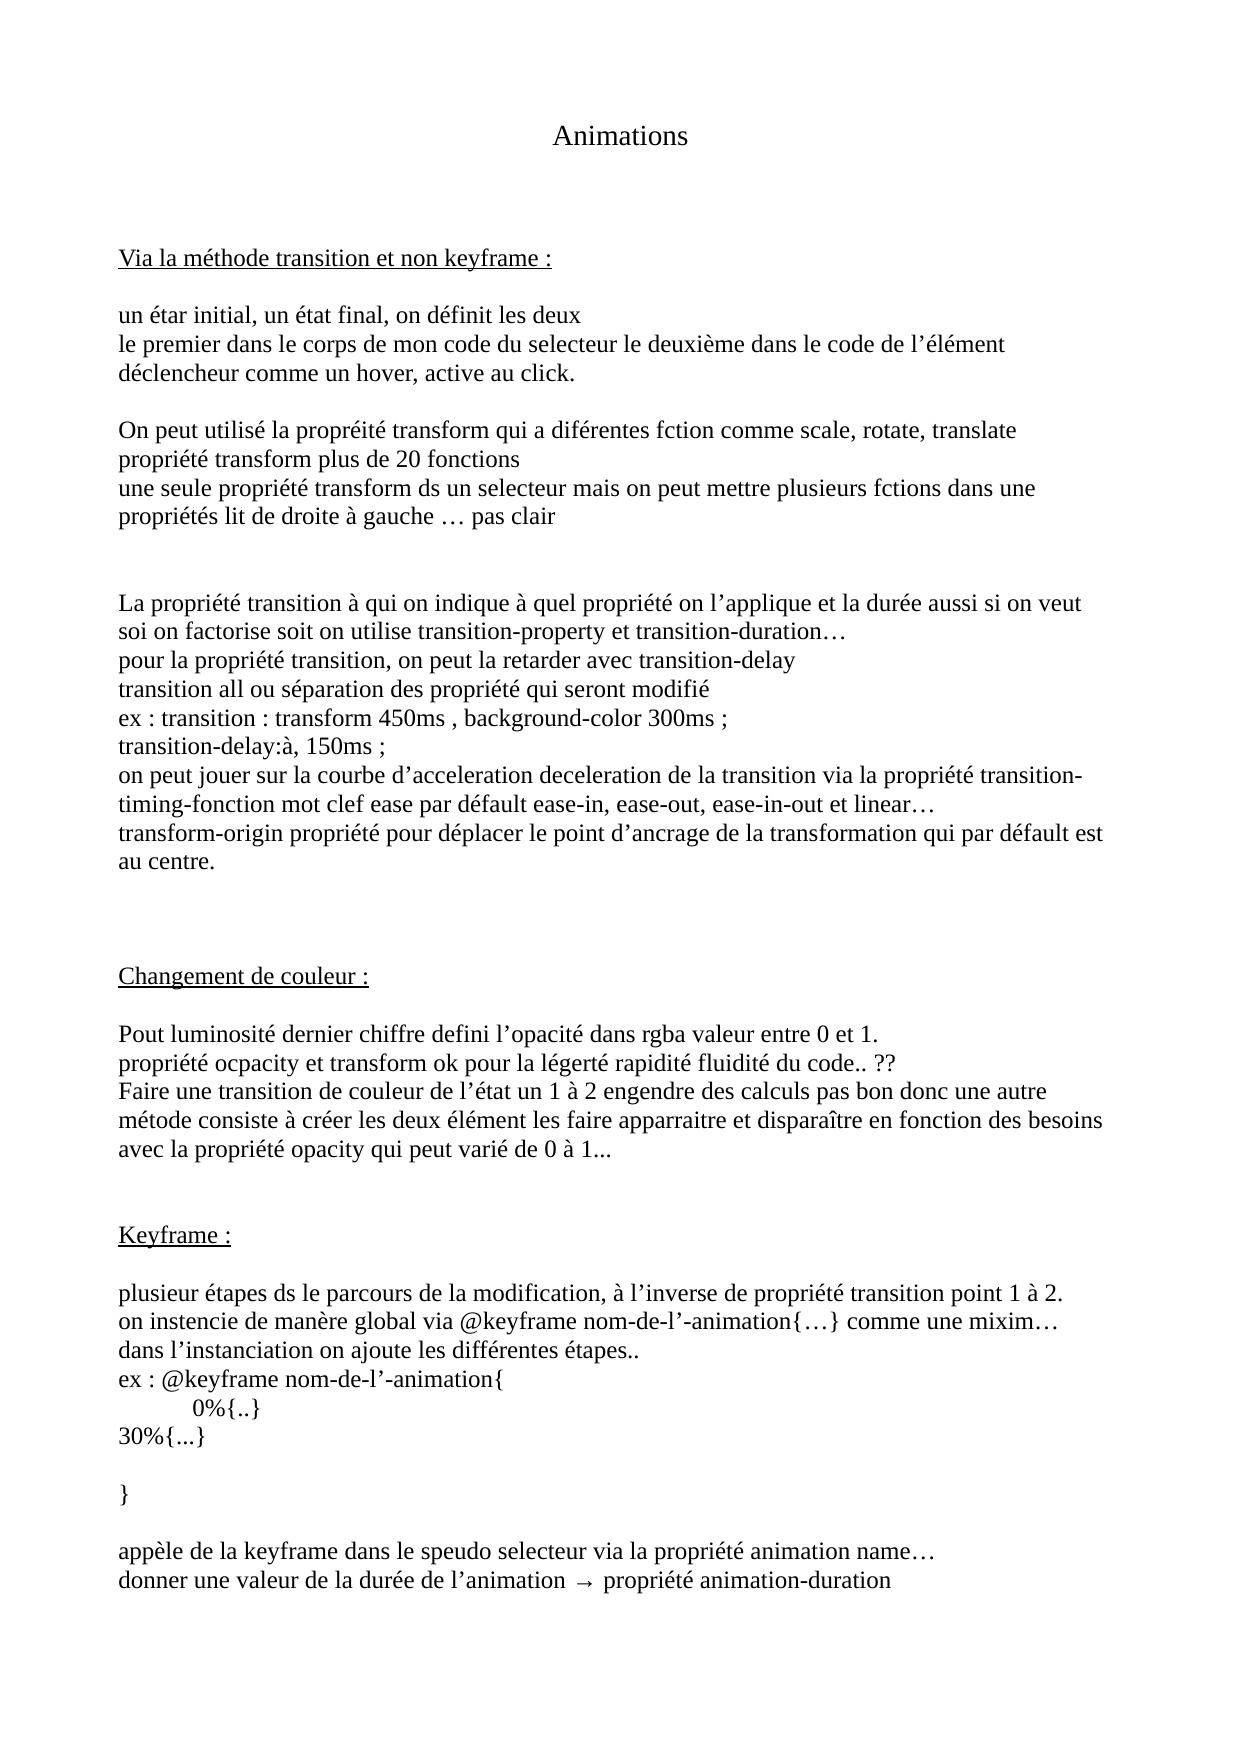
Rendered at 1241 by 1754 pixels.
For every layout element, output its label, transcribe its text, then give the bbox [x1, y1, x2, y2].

text propriété transform plus de 20 fonctions [118, 444, 1122, 473]
text transform-origin propriété pour déplacer le point d’ancrage de la transformation qui par défault est au centre. [118, 818, 1122, 875]
text Faire une transition de couleur de l’état un 1 à 2 engendre des calculs pas bon donc une autre métode consiste à créer les deux élément les faire apparraitre et disparaître en fonction des besoins avec la propriété opacity qui peut varié de 0 à 1... [118, 1076, 1122, 1163]
text 30%{...} [118, 1421, 1122, 1450]
text on peut jouer sur la courbe d’acceleration deceleration de la transition via la propriété transition-timing-fonction mot clef ease par défault ease-in, ease-out, ease-in-out et linear… [118, 760, 1122, 818]
text appèle de la keyframe dans le speudo selecteur via la propriété animation name… [118, 1536, 1122, 1565]
text dans l’instanciation on ajoute les différentes étapes.. [118, 1335, 1122, 1364]
text } [118, 1479, 1122, 1508]
text Pout luminosité dernier chiffre defini l’opacité dans rgba valeur entre 0 et 1. [118, 1019, 1122, 1048]
text on instencie de manère global via @keyframe nom-de-l’-animation{…} comme une mixim… [118, 1306, 1122, 1335]
text Keyframe : [118, 1220, 1122, 1249]
text Via la méthode transition et non keyframe : [118, 243, 1122, 271]
text Changement de couleur : [118, 961, 1122, 990]
text soi on factorise soit on utilise transition-property et transition-duration… [118, 616, 1122, 645]
text La propriété transition à qui on indique à quel propriété on l’applique et la durée aussi si on veut [118, 588, 1122, 616]
text le premier dans le corps de mon code du selecteur le deuxième dans le code de l’élément déclencheur comme un hover, active au click. [118, 329, 1122, 386]
text donner une valeur de la durée de l’animation → propriété animation-duration [118, 1565, 1122, 1594]
text un étar initial, un état final, on définit les deux [118, 300, 1122, 329]
text une seule propriété transform ds un selecteur mais on peut mettre plusieurs fctions dans une propriétés lit de droite à gauche … pas clair [118, 473, 1122, 530]
text Animations [118, 118, 1122, 152]
text pour la propriété transition, on peut la retarder avec transition-delay [118, 645, 1122, 674]
text transition all ou séparation des propriété qui seront modifié [118, 674, 1122, 703]
text ex : transition : transform 450ms , background-color 300ms ; [118, 703, 1122, 731]
text ex : @keyframe nom-de-l’-animation{ [118, 1364, 1122, 1393]
text plusieur étapes ds le parcours de la modification, à l’inverse de propriété transition point 1 à 2. [118, 1278, 1122, 1306]
text propriété ocpacity et transform ok pour la légerté rapidité fluidité du code.. ?? [118, 1048, 1122, 1076]
text 0%{..} [118, 1393, 1122, 1421]
text On peut utilisé la propréité transform qui a diférentes fction comme scale, rotate, translate [118, 415, 1122, 444]
text transition-delay:à, 150ms ; [118, 731, 1122, 760]
